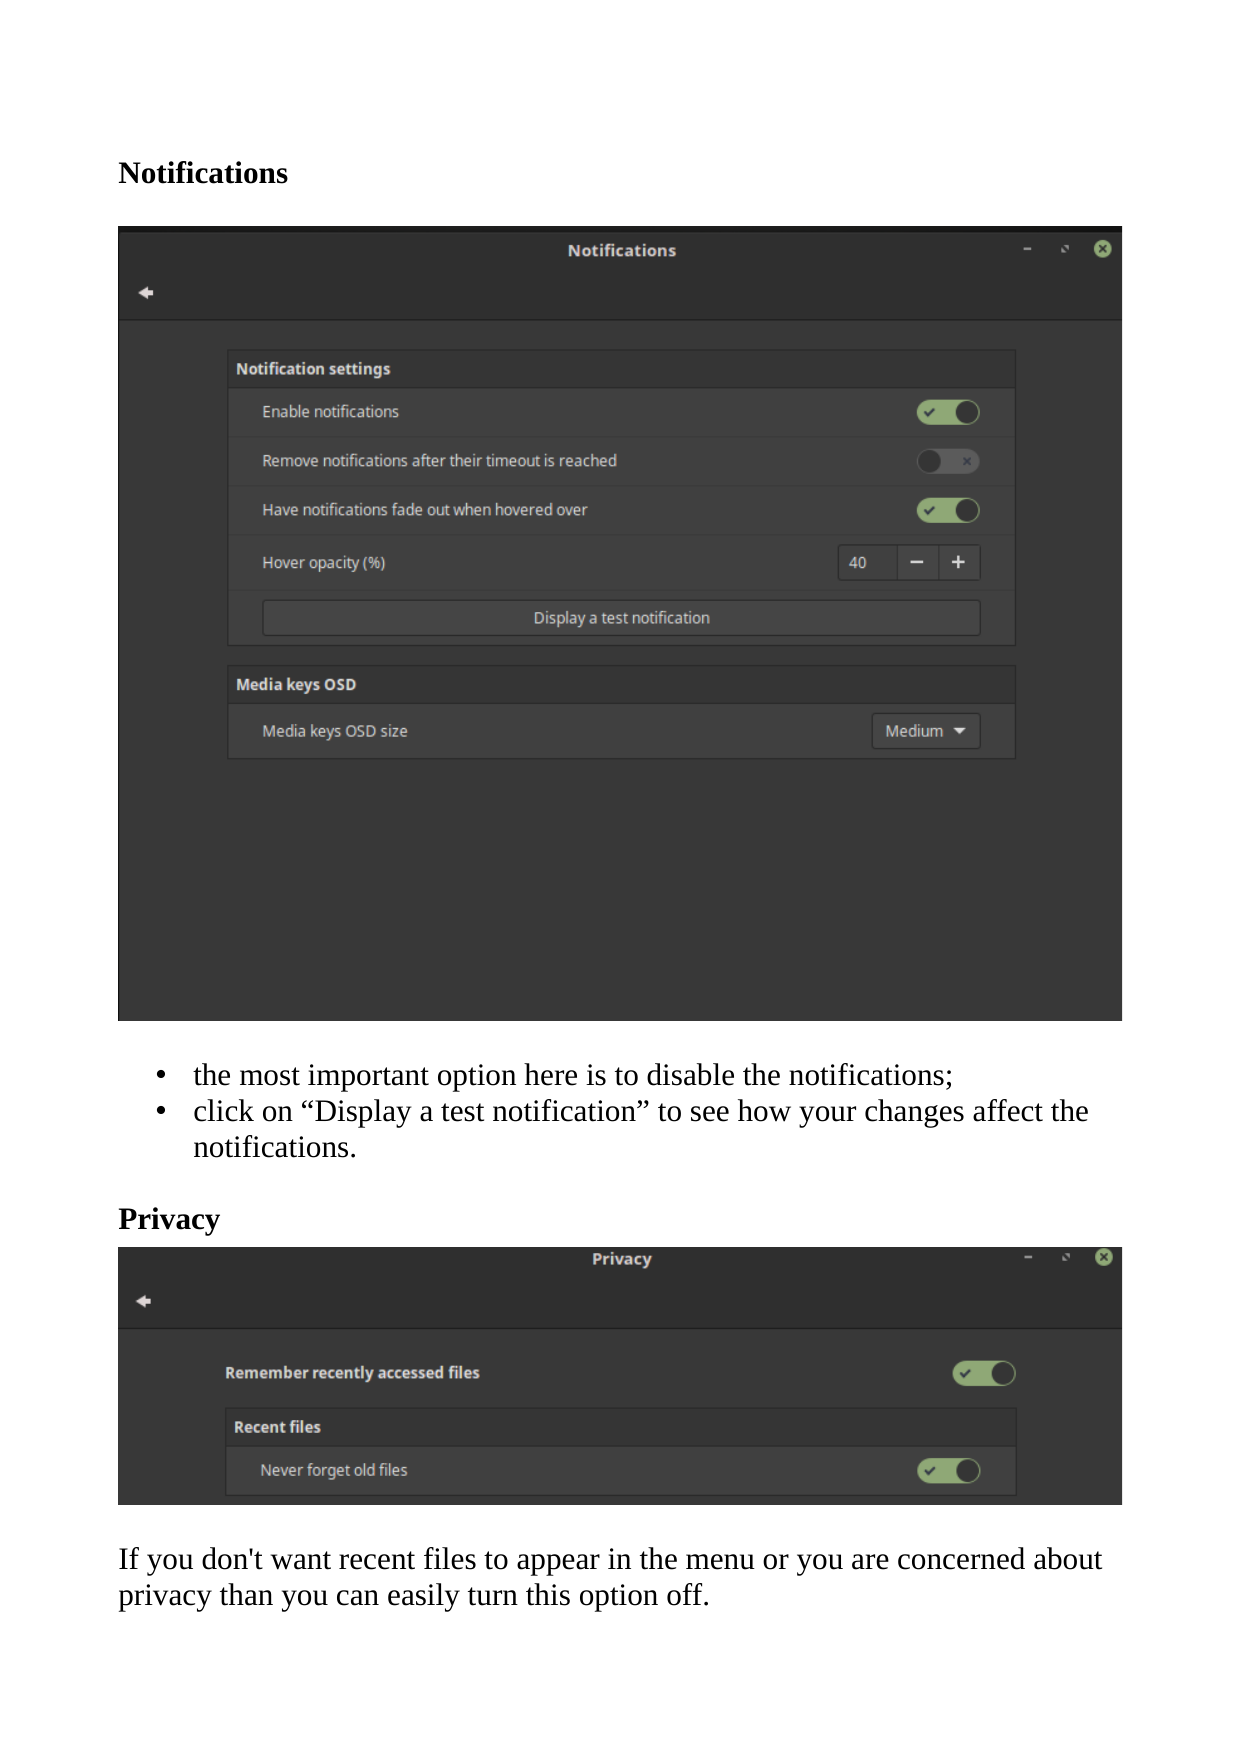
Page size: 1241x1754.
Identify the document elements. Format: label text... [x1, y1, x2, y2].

text Notifications [118, 154, 1122, 190]
text If you don't want recent files to appear in the menu or you are concerned about privacy than you can easily turn this option off. [118, 1540, 1122, 1612]
picture [118, 1247, 1123, 1505]
list click on “Display a test notification” to see how your changes affect the notifications. [156, 1092, 1122, 1164]
picture [118, 226, 1123, 1021]
list the most important option here is to disable the notifications; [156, 1056, 1122, 1092]
text Privacy [118, 1200, 1122, 1236]
